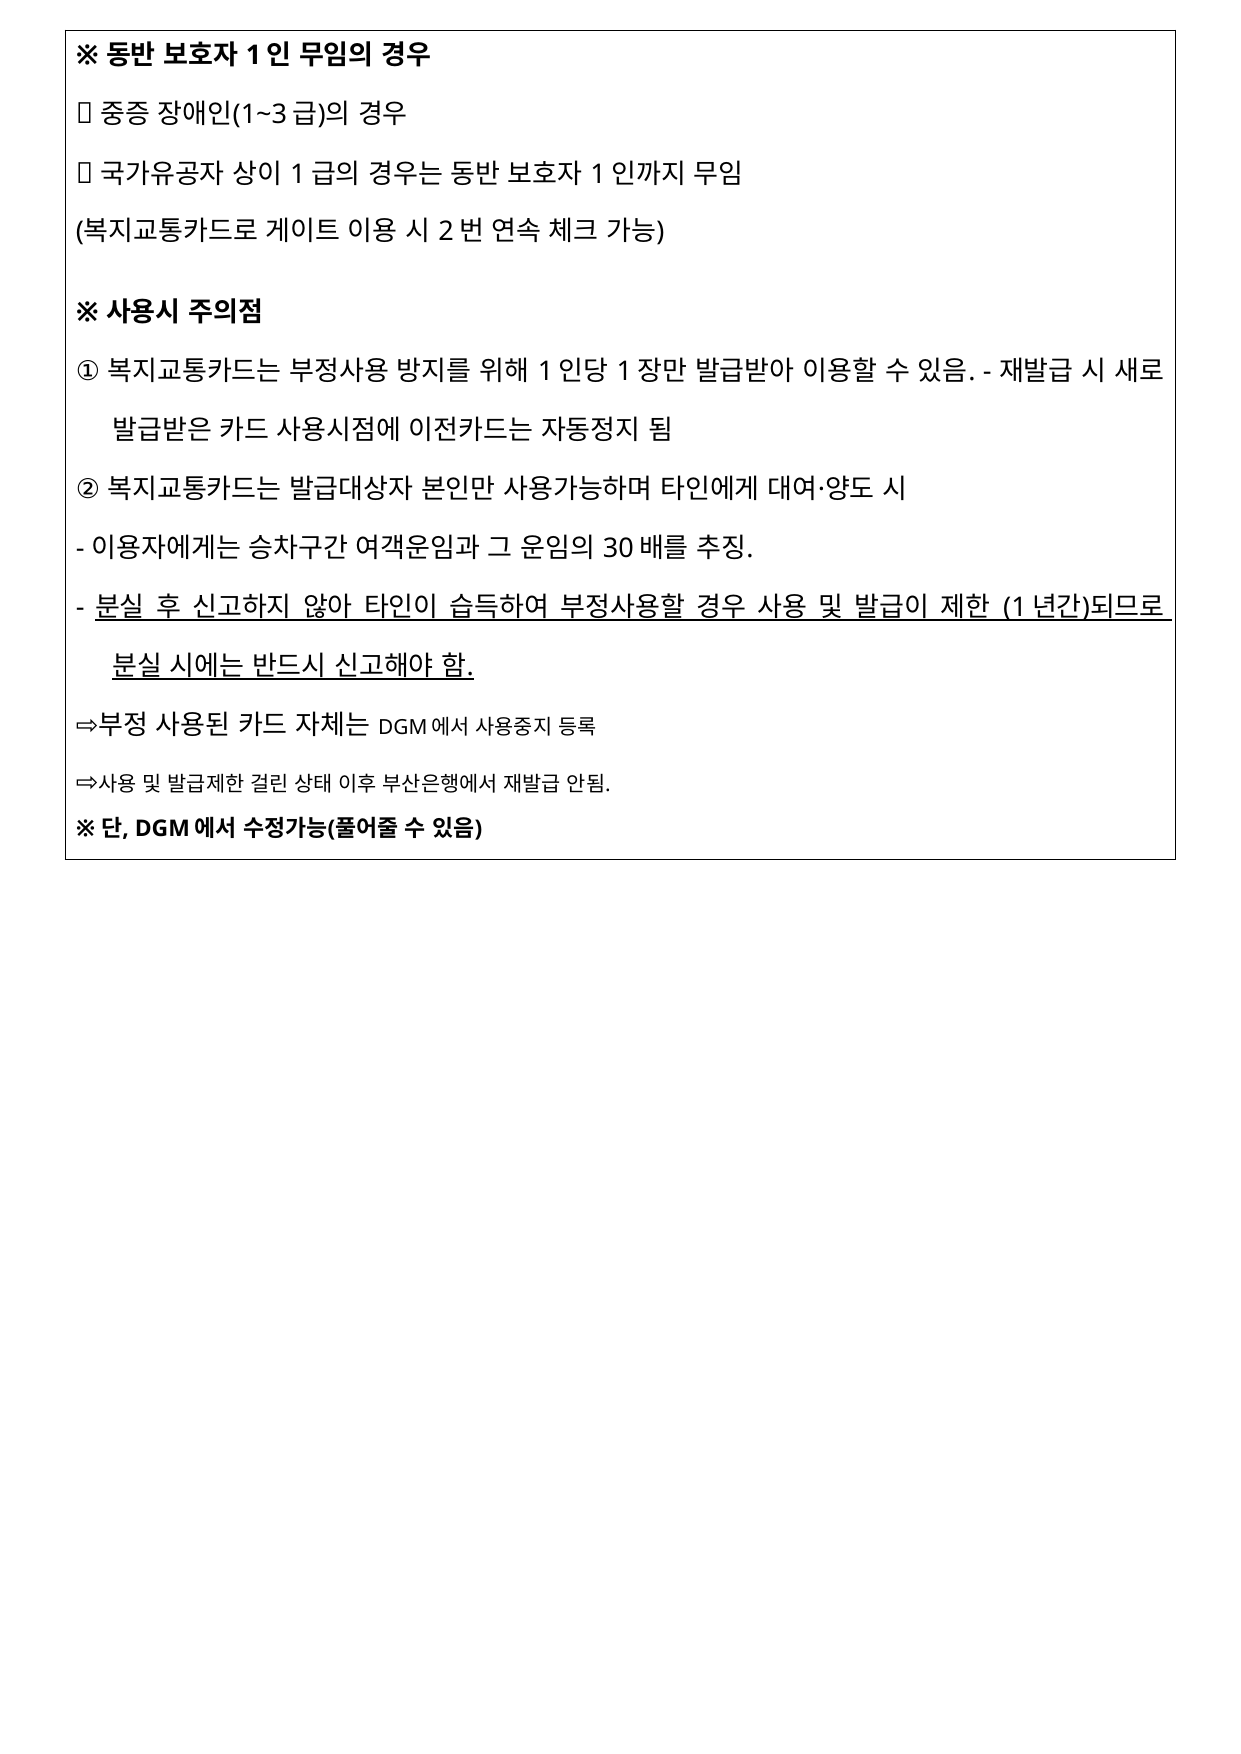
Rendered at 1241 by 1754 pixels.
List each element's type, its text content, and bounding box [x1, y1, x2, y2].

table_cell ※ 동반 보호자 1인 무임의 경우  중증 장애인(1~3급)의 경우  국가유공자 상이 1급의 경우는 동반 보호자 1인까지 무임 (복지교통카드로 게이트 이용 시 2번 연속 체크 가능) ※ 사용시 주의점 ① 복지교통카드는 부정사용 방지를 위해 1인당 1장만 발급받아 이용할 수 있음. - 재발급 시 새로 발급받은 카드 사용시점에 이전카드는 자동정지 됨 ② 복지교통카드는 발급대상자 본인만 사용가능하며 타인에게 대여·양도 시 - 이용자에게는 승차구간 여객운임과 그 운임의 30배를 추징. - 분실 후 신고하지 않아 타인이 습득하여 부정사용할 경우 사용 및 발급이 제한 (1년간)되므로 분실 시에는 반드시 신고해야 함. ⇨부정 사용된 카드 자체는 DGM에서 사용중지 등록 ⇨사용 및 발급제한 걸린 상태 이후 부산은행에서 재발급 안됨. ※ 단, DGM에서 수정가능(풀어줄 수 있음) [66, 31, 1175, 858]
